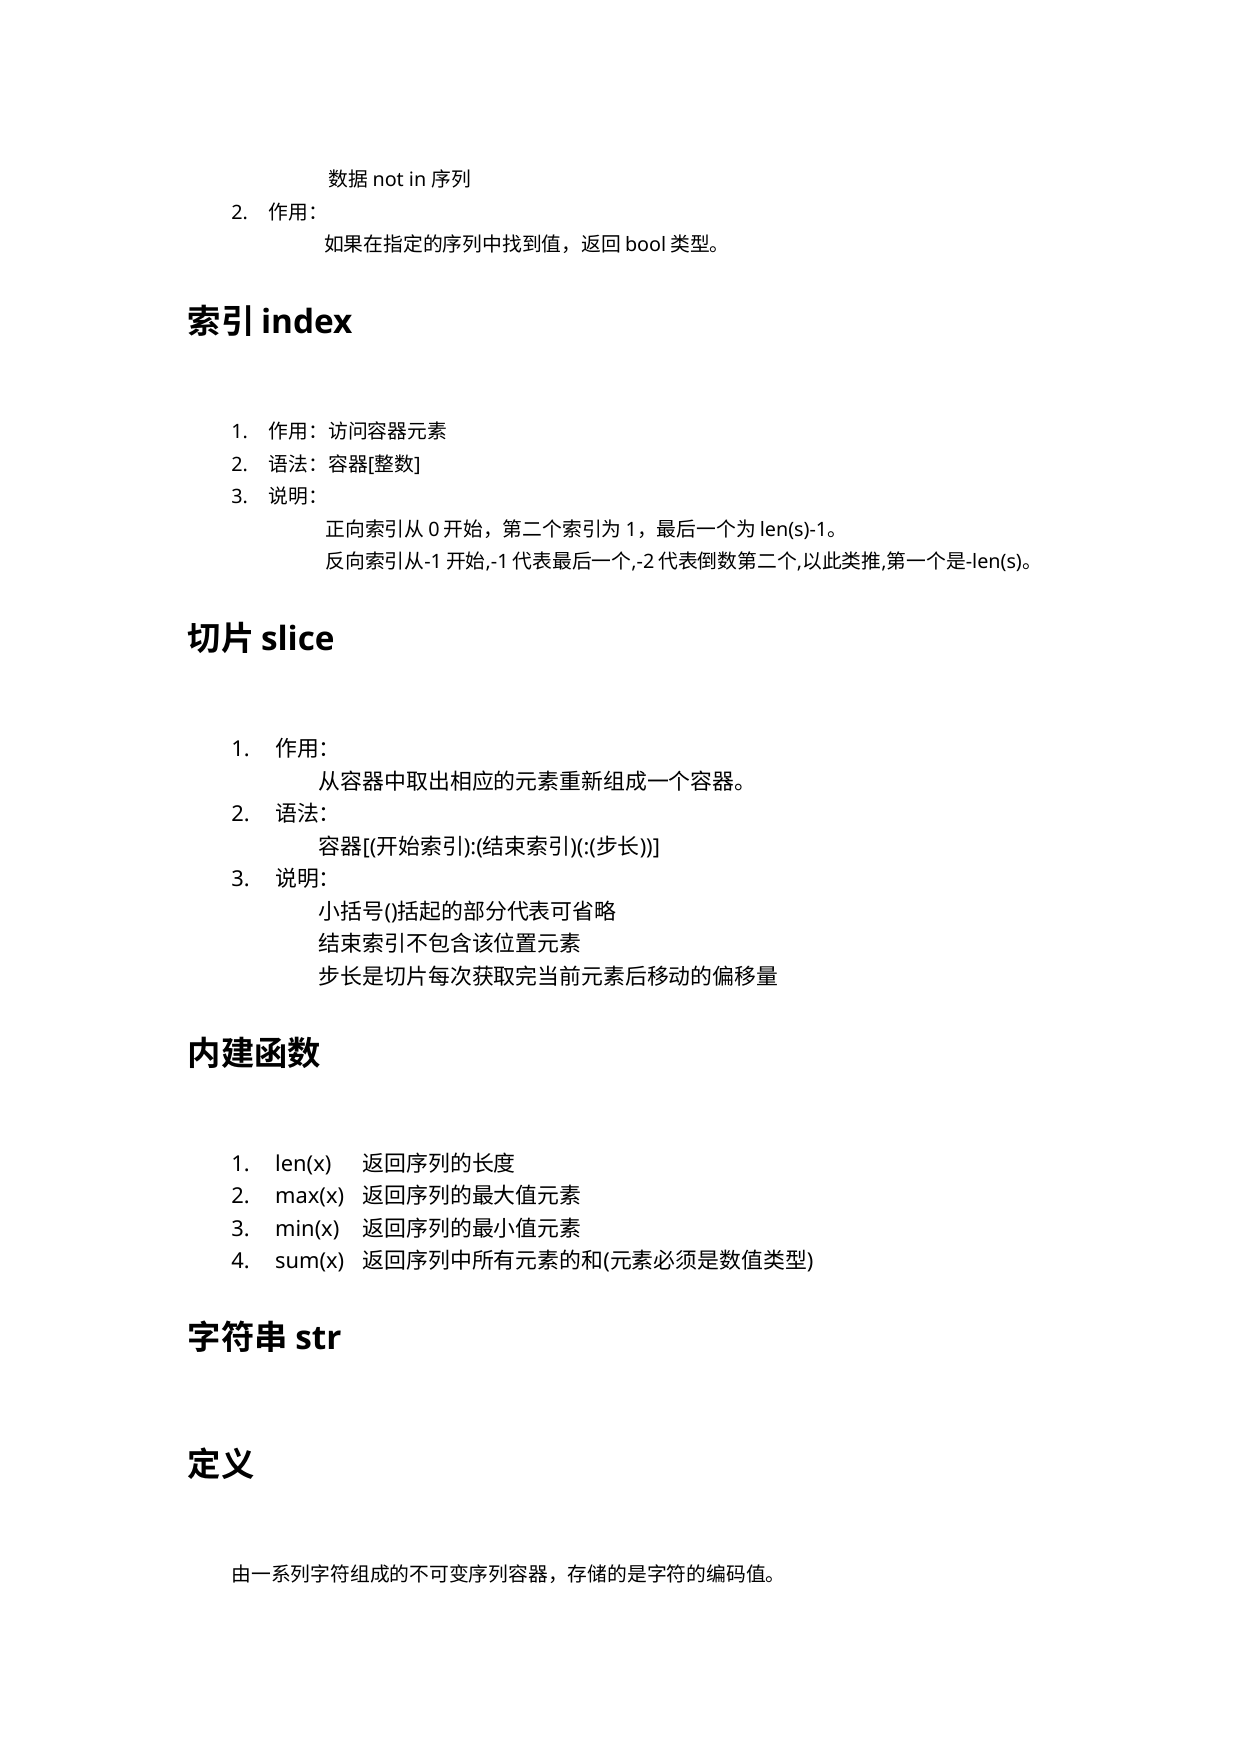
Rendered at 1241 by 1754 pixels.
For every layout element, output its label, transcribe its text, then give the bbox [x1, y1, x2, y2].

list 步长是切片每次获取完当前元素后移动的偏移量 [319, 958, 1053, 991]
text 数据 not in 序列 [209, 162, 1053, 194]
list 作用：访问容器元素 [231, 414, 1053, 446]
text 如果在指定的序列中找到值，返回bool类型。 [231, 227, 1053, 259]
list sum(x) 返回序列中所有元素的和(元素必须是数值类型) [231, 1243, 1053, 1275]
text 正向索引从0开始，第二个索引为1，最后一个为len(s)-1。 [281, 511, 1053, 544]
subtitle 内建函数 [187, 1018, 1053, 1083]
text 由一系列字符组成的不可变序列容器，存储的是字符的编码值。 [231, 1557, 1053, 1589]
subtitle 字符串 str [187, 1302, 1053, 1367]
list 容器[(开始索引):(结束索引)(:(步长))] [275, 828, 1053, 861]
list 作用： [231, 194, 1053, 227]
list 结束索引不包含该位置元素 [319, 926, 1053, 958]
list 说明： [231, 479, 1053, 511]
subtitle 切片slice [187, 603, 1053, 668]
list 语法：容器[整数] [231, 446, 1053, 479]
list len(x) 返回序列的长度 [231, 1145, 1053, 1178]
subtitle 定义 [187, 1430, 1053, 1495]
list max(x) 返回序列的最大值元素 [231, 1178, 1053, 1210]
text 小括号()括起的部分代表可省略 [275, 893, 1053, 926]
list min(x) 返回序列的最小值元素 [231, 1210, 1053, 1243]
list 说明： [231, 861, 1053, 893]
subtitle 索引index [187, 287, 1053, 352]
text 反向索引从-1开始,-1代表最后一个,-2代表倒数第二个,以此类推,第一个是-len(s)。 [288, 544, 1053, 576]
list 语法： [231, 796, 1053, 828]
list 从容器中取出相应的元素重新组成一个容器。 [275, 763, 1053, 796]
list 作用： [231, 731, 1053, 763]
